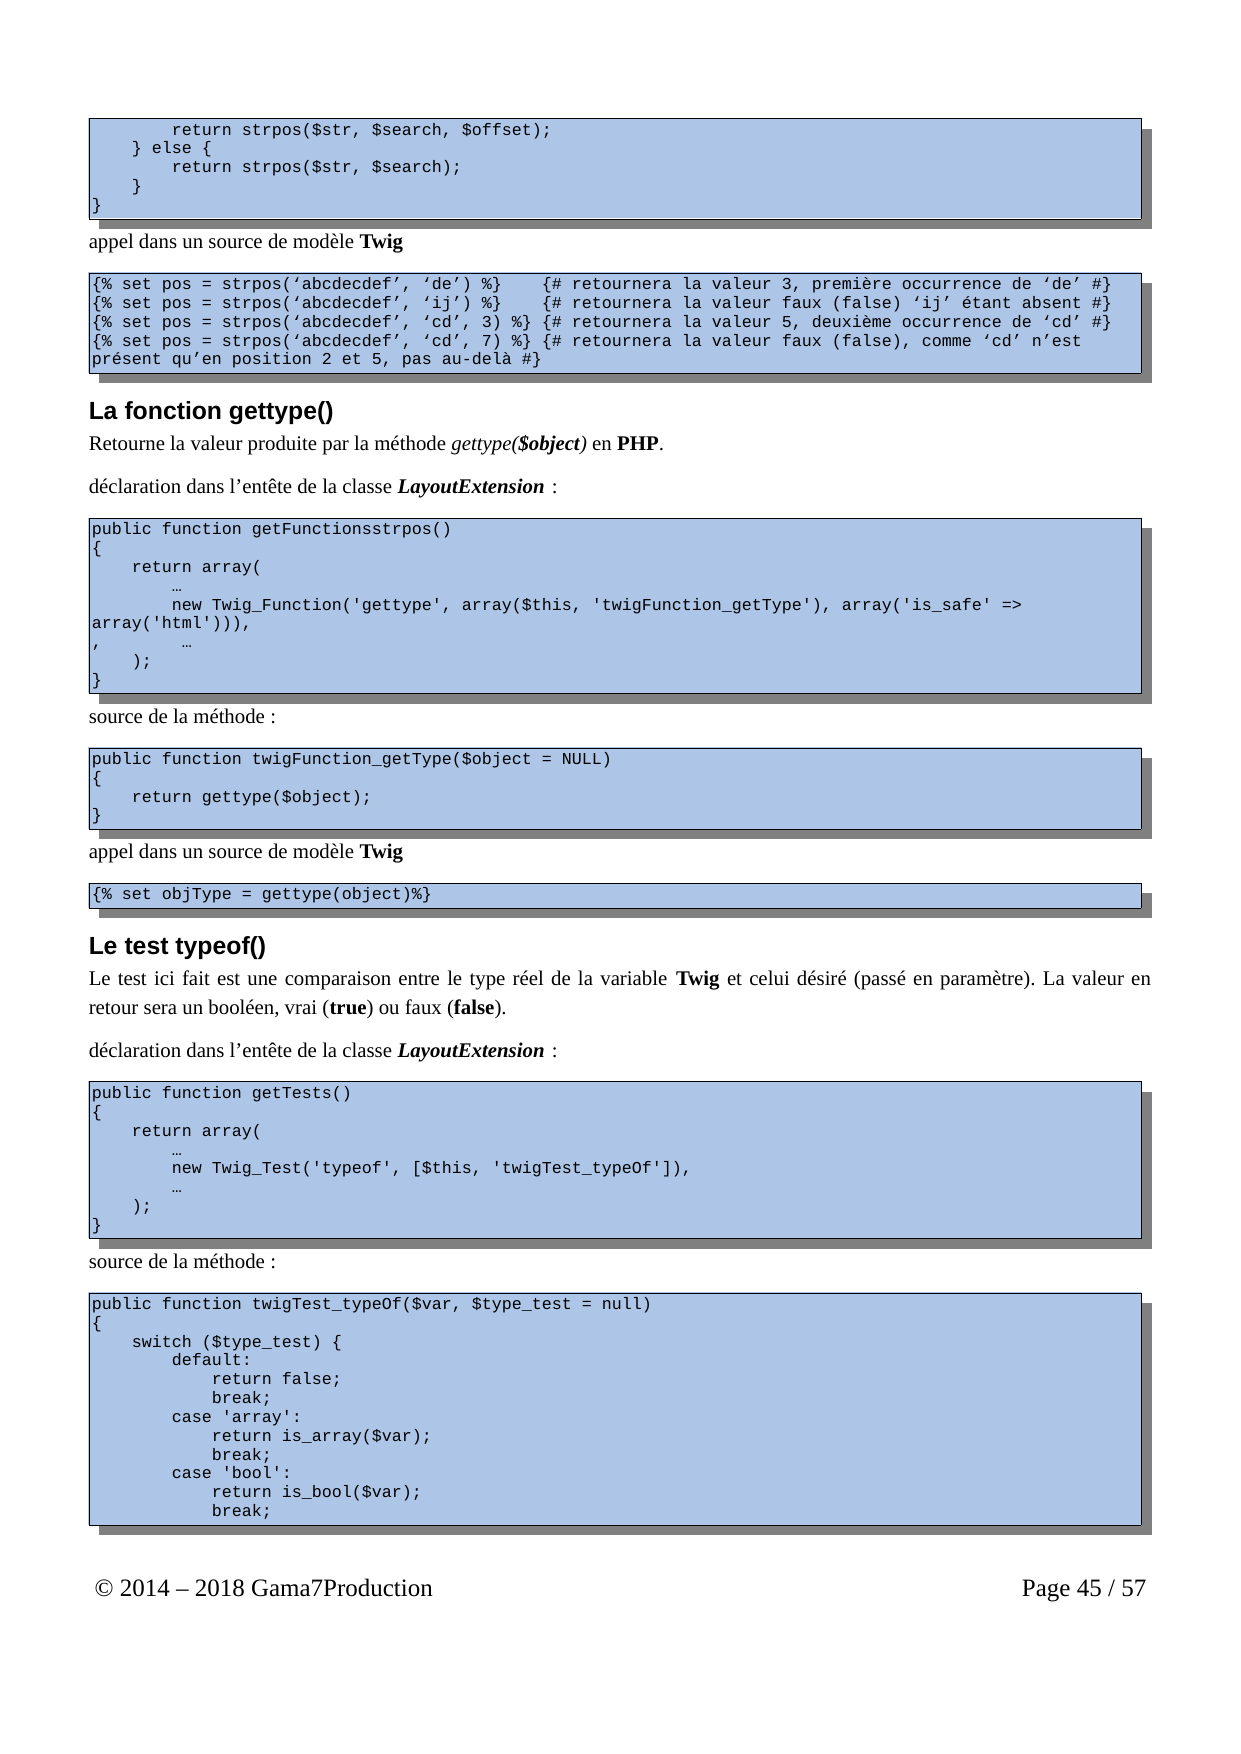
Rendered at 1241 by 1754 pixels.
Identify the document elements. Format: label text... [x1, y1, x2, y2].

text case 'array': [90, 1406, 1141, 1424]
text return array( [90, 555, 1141, 574]
text source de la méthode : [88, 704, 1152, 728]
text { [90, 536, 1141, 555]
text {% set pos = strpos(‘abcdecdef’, ‘ij’) %} {# retournera la valeur faux (false) ‘ij’ étant absent #} [90, 291, 1141, 310]
text , … [90, 631, 1141, 649]
text { [90, 766, 1141, 785]
text déclaration dans l’entête de la classe LayoutExtension : [88, 1038, 1152, 1062]
text appel dans un source de modèle Twig [88, 839, 1152, 863]
text } else { [90, 137, 1141, 156]
text } [90, 1213, 1141, 1238]
text ); [90, 649, 1141, 668]
text … [90, 574, 1141, 593]
text return is_array($var); [90, 1424, 1141, 1443]
text { [90, 1100, 1141, 1119]
text return false; [90, 1368, 1141, 1387]
text {% set pos = strpos(‘abcdecdef’, ‘cd’, 7) %} {# retournera la valeur faux (false), comme ‘cd’ n’est présent qu’en position 2 et 5, pas au-delà #} [90, 329, 1141, 373]
text déclaration dans l’entête de la classe LayoutExtension : [88, 474, 1152, 498]
text case 'bool': [90, 1462, 1141, 1481]
text new Twig_Test('typeof', [$this, 'twigTest_typeOf']), [90, 1157, 1141, 1176]
text break; [90, 1500, 1141, 1525]
text new Twig_Function('gettype', array($this, 'twigFunction_getType'), array('is_safe' => array('html'))), [90, 593, 1141, 631]
text Le test ici fait est une comparaison entre le type réel de la variable Twig et celui désiré (passé en paramètre). La valeur en retour sera un booléen, vrai (true) ou faux (false). [88, 966, 1152, 1019]
text { [90, 1311, 1141, 1330]
subtitle Le test typeof() [88, 931, 1152, 959]
text ); [90, 1194, 1141, 1213]
text } [90, 668, 1141, 693]
text public function twigFunction_getType($object = NULL) [90, 749, 1141, 766]
text … [90, 1138, 1141, 1157]
text } [90, 804, 1141, 829]
text switch ($type_test) { [90, 1330, 1141, 1349]
text return array( [90, 1119, 1141, 1138]
text } [90, 175, 1141, 193]
text return strpos($str, $search, $offset); [90, 119, 1141, 137]
text } [90, 193, 1141, 218]
text return strpos($str, $search); [90, 156, 1141, 175]
text appel dans un source de modèle Twig [88, 229, 1152, 253]
text default: [90, 1349, 1141, 1368]
text {% set pos = strpos(‘abcdecdef’, ‘cd’, 3) %} {# retournera la valeur 5, deuxième occurrence de ‘cd’ #} [90, 310, 1141, 329]
text public function getFunctionsstrpos() [90, 519, 1141, 536]
text break; [90, 1443, 1141, 1462]
text break; [90, 1387, 1141, 1406]
text return gettype($object); [90, 785, 1141, 804]
subtitle La fonction gettype() [88, 396, 1152, 424]
text {% set objType = gettype(object)%} [90, 884, 1141, 908]
text {% set pos = strpos(‘abcdecdef’, ‘de’) %} {# retournera la valeur 3, première occurrence de ‘de’ #} [90, 274, 1141, 291]
text source de la méthode : [88, 1249, 1152, 1273]
text Retourne la valeur produite par la méthode gettype($object) en PHP. [88, 431, 1152, 455]
text public function getTests() [90, 1082, 1141, 1100]
text return is_bool($var); [90, 1481, 1141, 1500]
text … [90, 1176, 1141, 1194]
text public function twigTest_typeOf($var, $type_test = null) [90, 1294, 1141, 1311]
